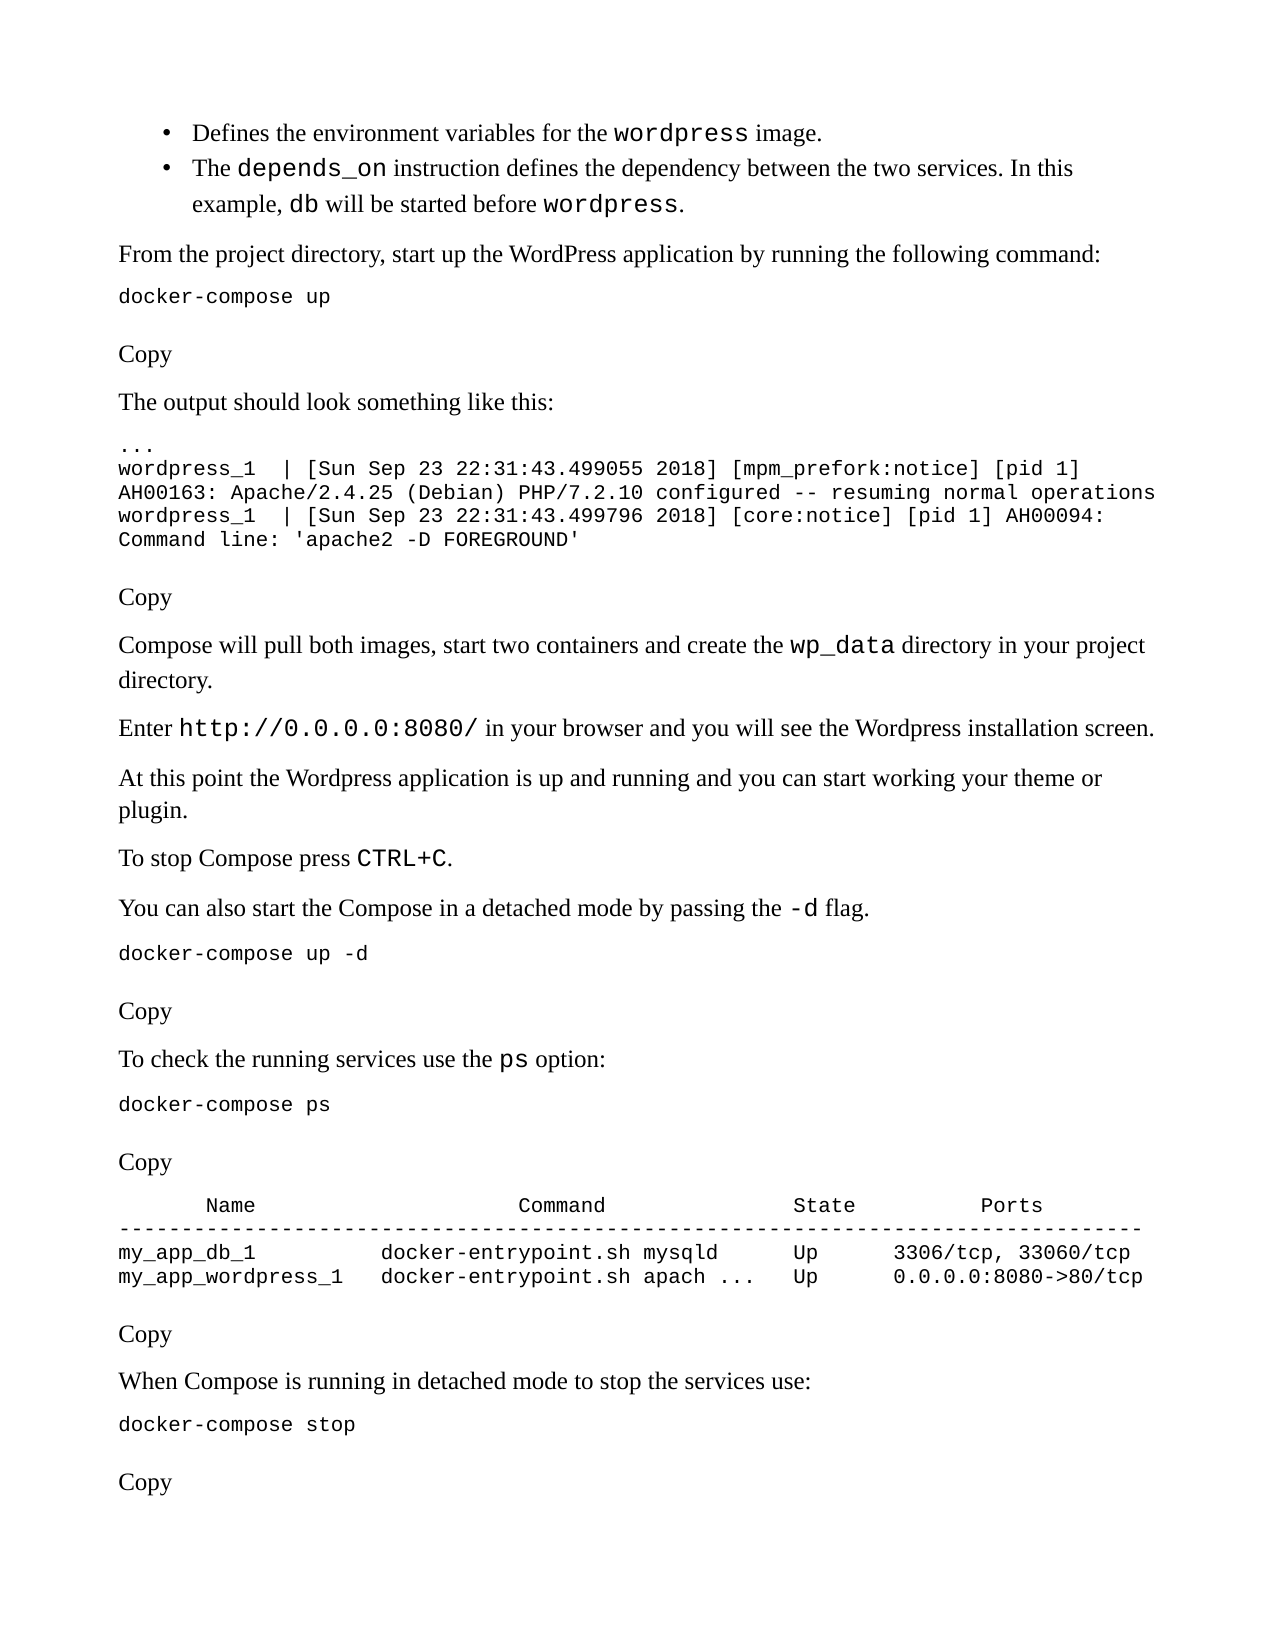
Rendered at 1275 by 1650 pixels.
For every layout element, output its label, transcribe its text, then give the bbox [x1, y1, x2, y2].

text You can also start the Compose in a detached mode by passing the -d flag. [118, 893, 1157, 924]
text my_app_wordpress_1 docker-entrypoint.sh apach ... Up 0.0.0.0:8080->80/tcp [118, 1266, 1157, 1289]
text To check the running services use the ps option: [118, 1044, 1157, 1075]
text docker-compose up -d [118, 943, 1157, 967]
text When Compose is running in detached mode to stop the services use: [118, 1366, 1157, 1395]
text Name Command State Ports [118, 1195, 1157, 1218]
list Defines the environment variables for the wordpress image. [162, 118, 1157, 149]
text Copy [118, 1319, 1157, 1347]
text docker-compose up [118, 286, 1157, 310]
list The depends_on instruction defines the dependency between the two services. In this example, db will be started before wordpress. [162, 153, 1157, 219]
text wordpress_1 | [Sun Sep 23 22:31:43.499796 2018] [core:notice] [pid 1] AH00094: Command line: 'apache2 -D FOREGROUND' [118, 506, 1157, 553]
text Copy [118, 996, 1157, 1025]
text Compose will pull both images, start two containers and create the wp_data directory in your project directory. [118, 630, 1157, 694]
text docker-compose stop [118, 1414, 1157, 1438]
text Copy [118, 1147, 1157, 1176]
text my_app_db_1 docker-entrypoint.sh mysqld Up 3306/tcp, 33060/tcp [118, 1242, 1157, 1266]
text To stop Compose press CTRL+C. [118, 843, 1157, 874]
text wordpress_1 | [Sun Sep 23 22:31:43.499055 2018] [mpm_prefork:notice] [pid 1] AH00163: Apache/2.4.25 (Debian) PHP/7.2.10 configured -- resuming normal operations [118, 458, 1157, 506]
text Copy [118, 1467, 1157, 1496]
text ---------------------------------------------------------------------------------- [118, 1218, 1157, 1242]
text The output should look something like this: [118, 387, 1157, 416]
text ... [118, 434, 1157, 458]
text At this point the Wordpress application is up and running and you can start working your theme or plugin. [118, 763, 1157, 824]
text Copy [118, 339, 1157, 368]
text docker-compose ps [118, 1094, 1157, 1118]
text Enter http://0.0.0.0:8080/ in your browser and you will see the Wordpress installation screen. [118, 713, 1157, 743]
text From the project directory, start up the WordPress application by running the following command: [118, 239, 1157, 267]
text Copy [118, 582, 1157, 611]
